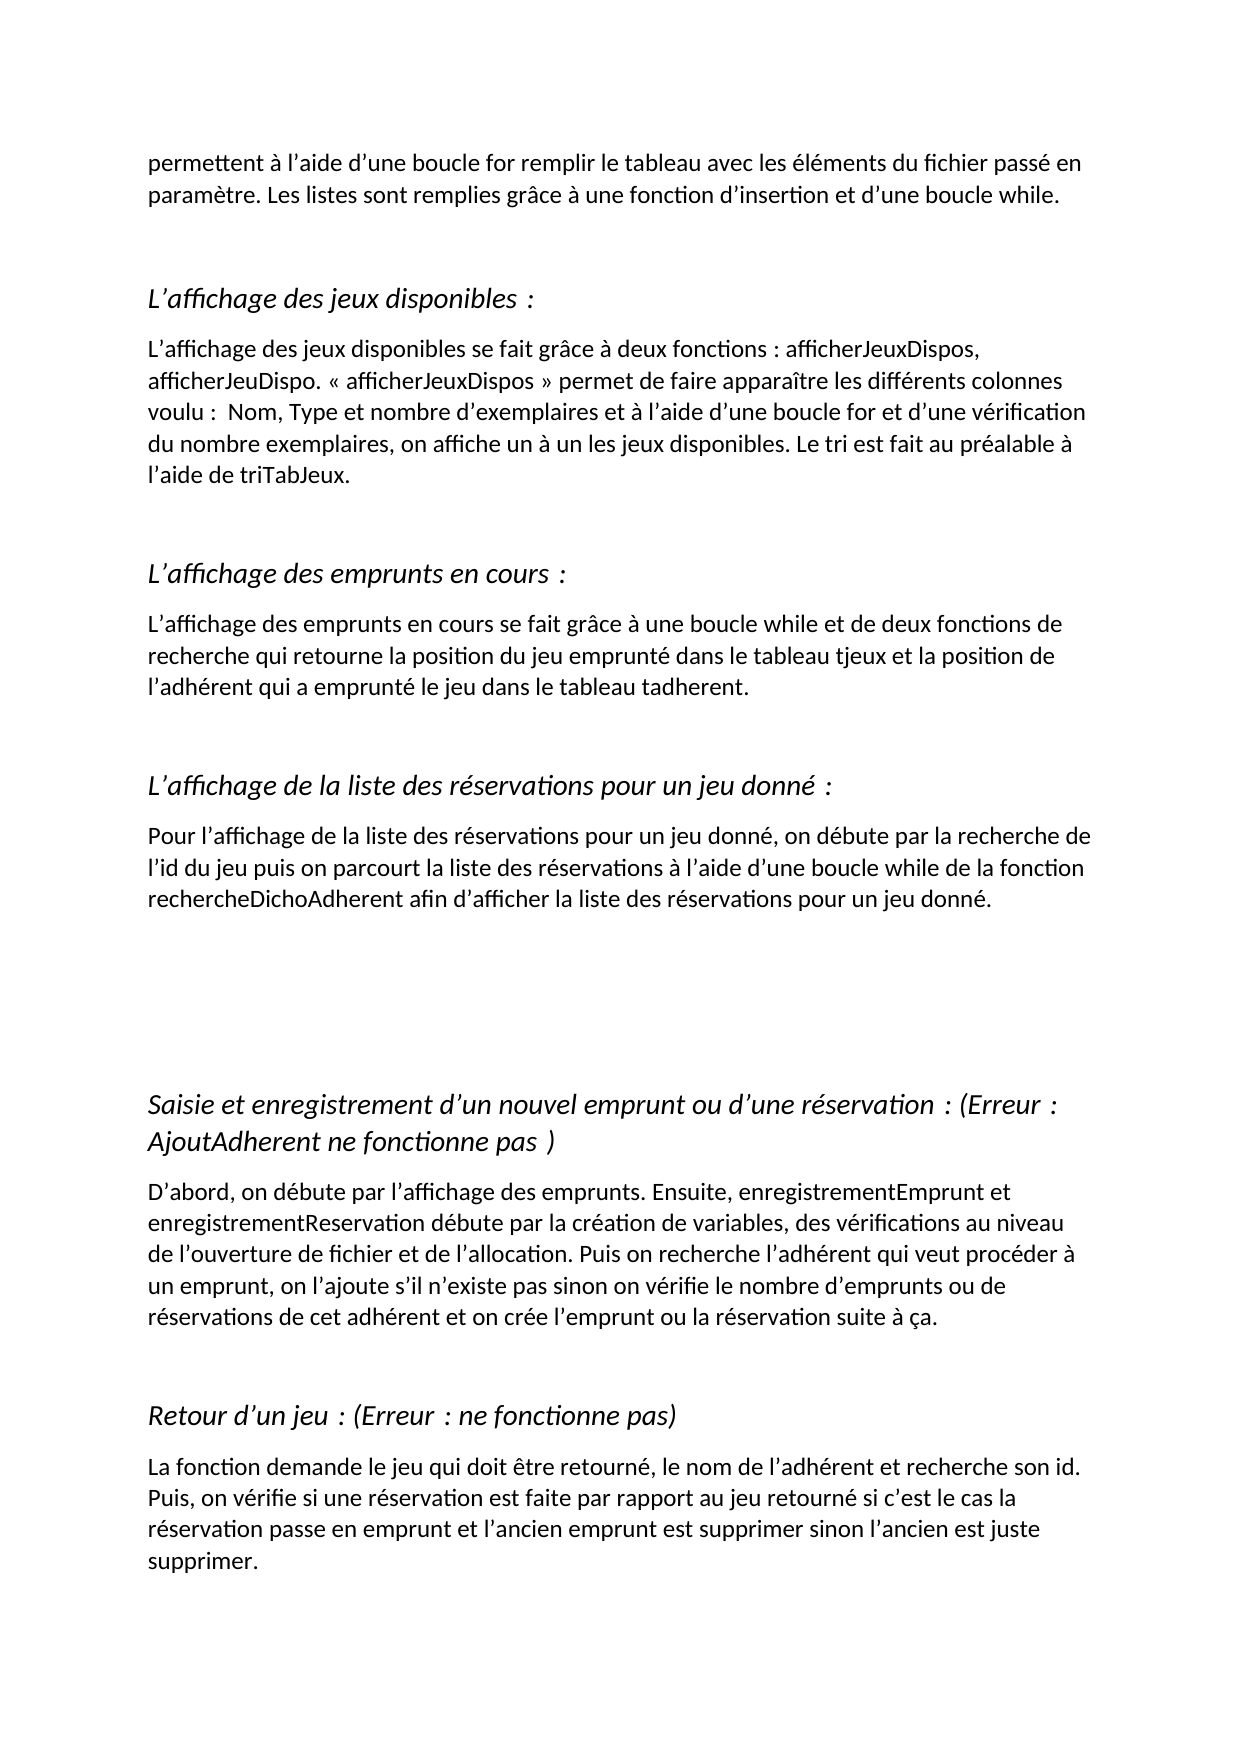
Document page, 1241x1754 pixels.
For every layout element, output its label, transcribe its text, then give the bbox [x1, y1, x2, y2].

text L’affichage des emprunts en cours : [148, 555, 1093, 591]
text permettent à l’aide d’une boucle for remplir le tableau avec les éléments du fichier passé en paramètre. Les listes sont remplies grâce à une fonction d’insertion et d’une boucle while. [148, 148, 1093, 209]
text D’abord, on débute par l’affichage des emprunts. Ensuite, enregistrementEmprunt et enregistrementReservation débute par la création de variables, des vérifications au niveau de l’ouverture de fichier et de l’allocation. Puis on recherche l’adhérent qui veut procéder à un emprunt, on l’ajoute s’il n’existe pas sinon on vérifie le nombre d’emprunts ou de réservations de cet adhérent et on crée l’emprunt ou la réservation suite à ça. [148, 1176, 1093, 1332]
text L’affichage des emprunts en cours se fait grâce à une boucle while et de deux fonctions de recherche qui retourne la position du jeu emprunté dans le tableau tjeux et la position de l’adhérent qui a emprunté le jeu dans le tableau tadherent. [148, 608, 1093, 702]
text L’affichage des jeux disponibles : [148, 280, 1093, 316]
text L’affichage des jeux disponibles se fait grâce à deux fonctions : afficherJeuxDispos, afficherJeuDispo. « afficherJeuxDispos » permet de faire apparaître les différents colonnes voulu : Nom, Type et nombre d’exemplaires et à l’aide d’une boucle for et d’une vérification du nombre exemplaires, on affiche un à un les jeux disponibles. Le tri est fait au préalable à l’aide de triTabJeux. [148, 334, 1093, 489]
text L’affichage de la liste des réservations pour un jeu donné : [148, 767, 1093, 803]
text Retour d’un jeu : (Erreur : ne fonctionne pas) [148, 1397, 1093, 1433]
text Pour l’affichage de la liste des réservations pour un jeu donné, on débute par la recherche de l’id du jeu puis on parcourt la liste des réservations à l’aide d’une boucle while de la fonction rechercheDichoAdherent afin d’afficher la liste des réservations pour un jeu donné. [148, 821, 1093, 914]
text La fonction demande le jeu qui doit être retourné, le nom de l’adhérent et recherche son id. Puis, on vérifie si une réservation est faite par rapport au jeu retourné si c’est le cas la réservation passe en emprunt et l’ancien emprunt est supprimer sinon l’ancien est juste supprimer. [148, 1451, 1093, 1575]
text Saisie et enregistrement d’un nouvel emprunt ou d’une réservation : (Erreur : AjoutAdherent ne fonctionne pas ) [148, 1086, 1093, 1158]
